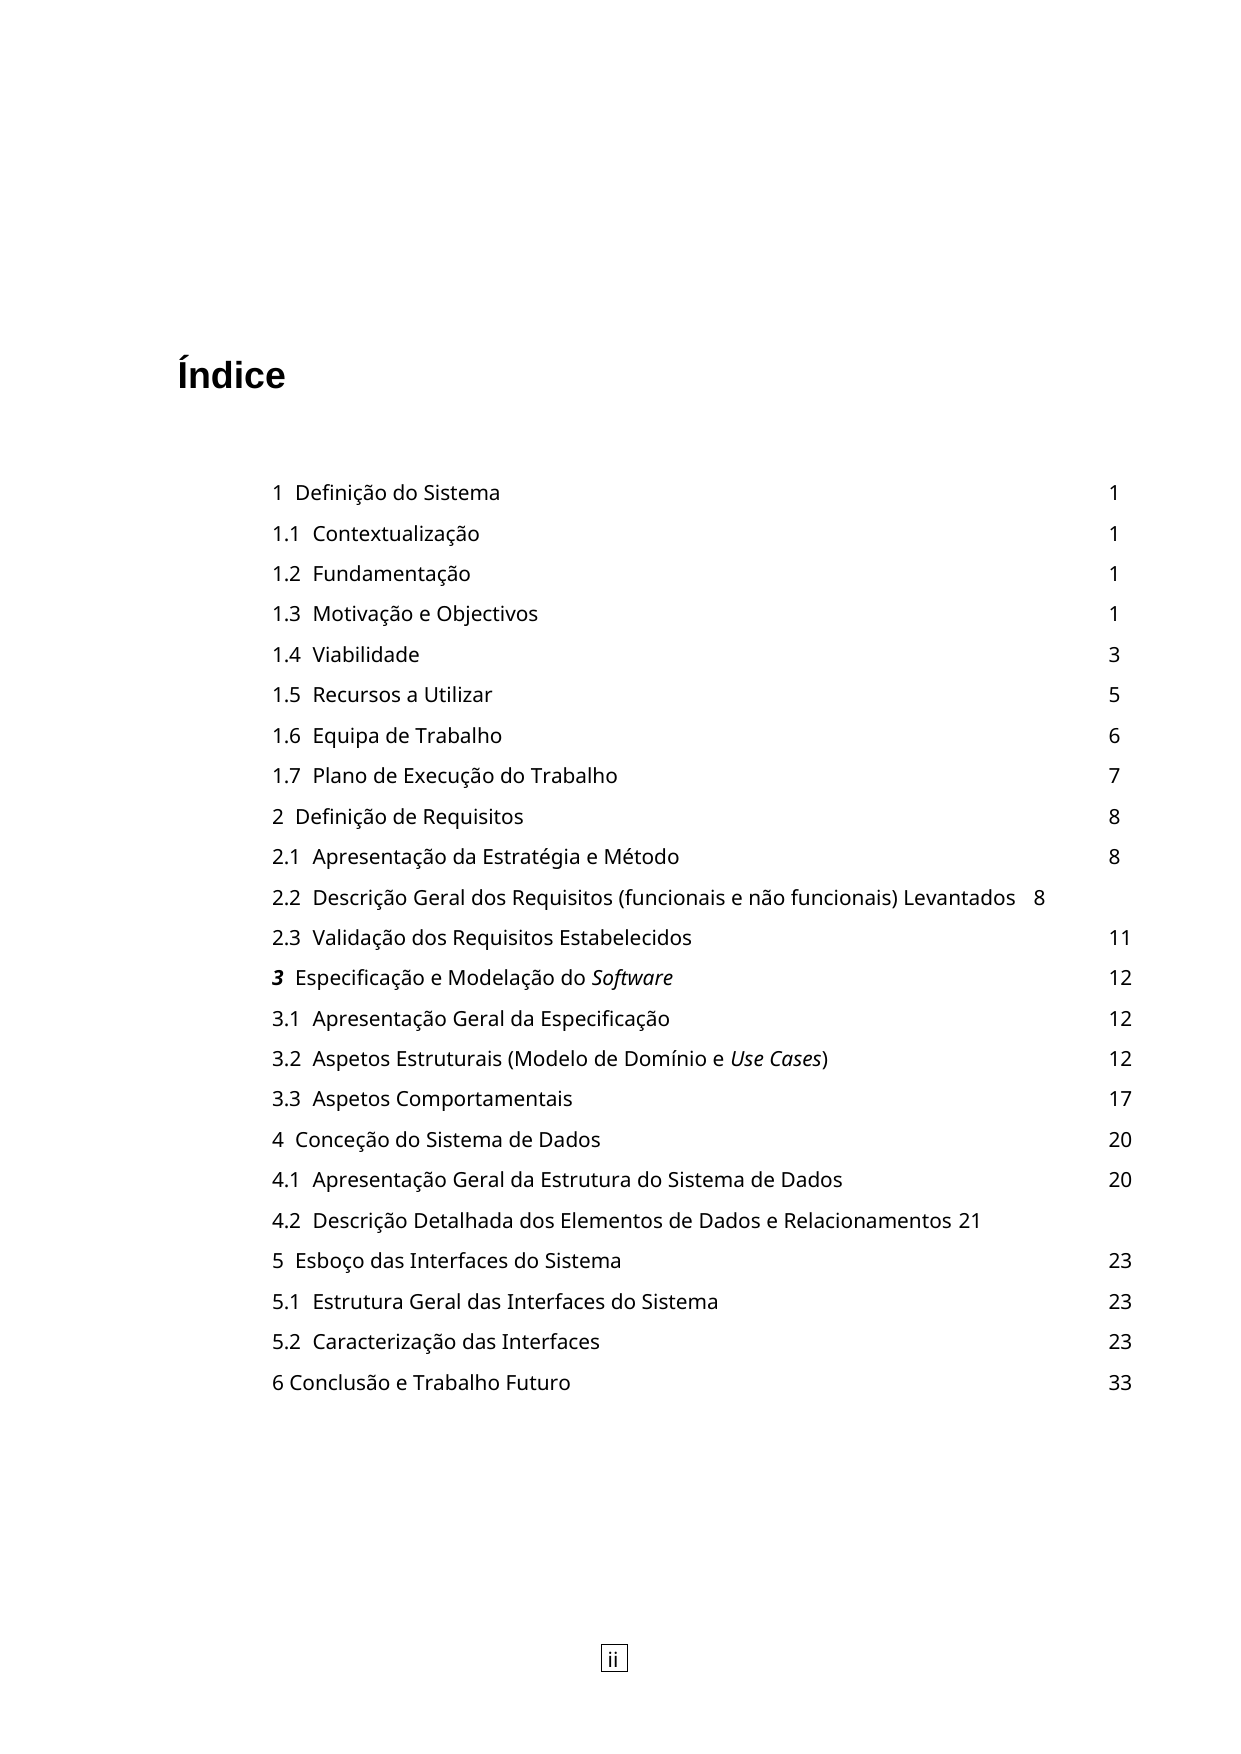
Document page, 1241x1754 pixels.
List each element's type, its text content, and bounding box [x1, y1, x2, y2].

list Plano de Execução do Trabalho 7 [272, 761, 1180, 790]
list Validação dos Requisitos Estabelecidos 11 [272, 923, 1180, 951]
list Apresentação Geral da Estrutura do Sistema de Dados 20 [272, 1165, 1180, 1194]
list Viabilidade 3 [272, 640, 1180, 668]
list Especificação e Modelação do Software 12 [272, 963, 1180, 992]
list Motivação e Objectivos 1 [272, 599, 1180, 628]
list Apresentação Geral da Especificação 12 [272, 1004, 1180, 1032]
list Definição do Sistema 1 [272, 478, 1180, 507]
list Apresentação da Estratégia e Método 8 [272, 842, 1180, 871]
list Caracterização das Interfaces 23 [272, 1327, 1180, 1356]
list Recursos a Utilizar 5 [272, 680, 1180, 709]
list Aspetos Comportamentais 17 [272, 1084, 1180, 1113]
list Estrutura Geral das Interfaces do Sistema 23 [272, 1287, 1180, 1315]
list Conceção do Sistema de Dados 20 [272, 1125, 1180, 1153]
list Descrição Geral dos Requisitos (funcionais e não funcionais) Levantados 8 [272, 883, 1180, 911]
list Esboço das Interfaces do Sistema 23 [272, 1246, 1180, 1275]
list Contextualização 1 [272, 519, 1180, 547]
list Fundamentação 1 [272, 559, 1180, 588]
text 6 Conclusão e Trabalho Futuro 33 [272, 1368, 1180, 1396]
list Descrição Detalhada dos Elementos de Dados e Relacionamentos 21 [272, 1206, 1180, 1234]
list Equipa de Trabalho 6 [272, 721, 1180, 749]
list Aspetos Estruturais (Modelo de Domínio e Use Cases) 12 [272, 1044, 1180, 1073]
list Definição de Requisitos 8 [272, 802, 1180, 830]
text Índice [177, 353, 1180, 396]
